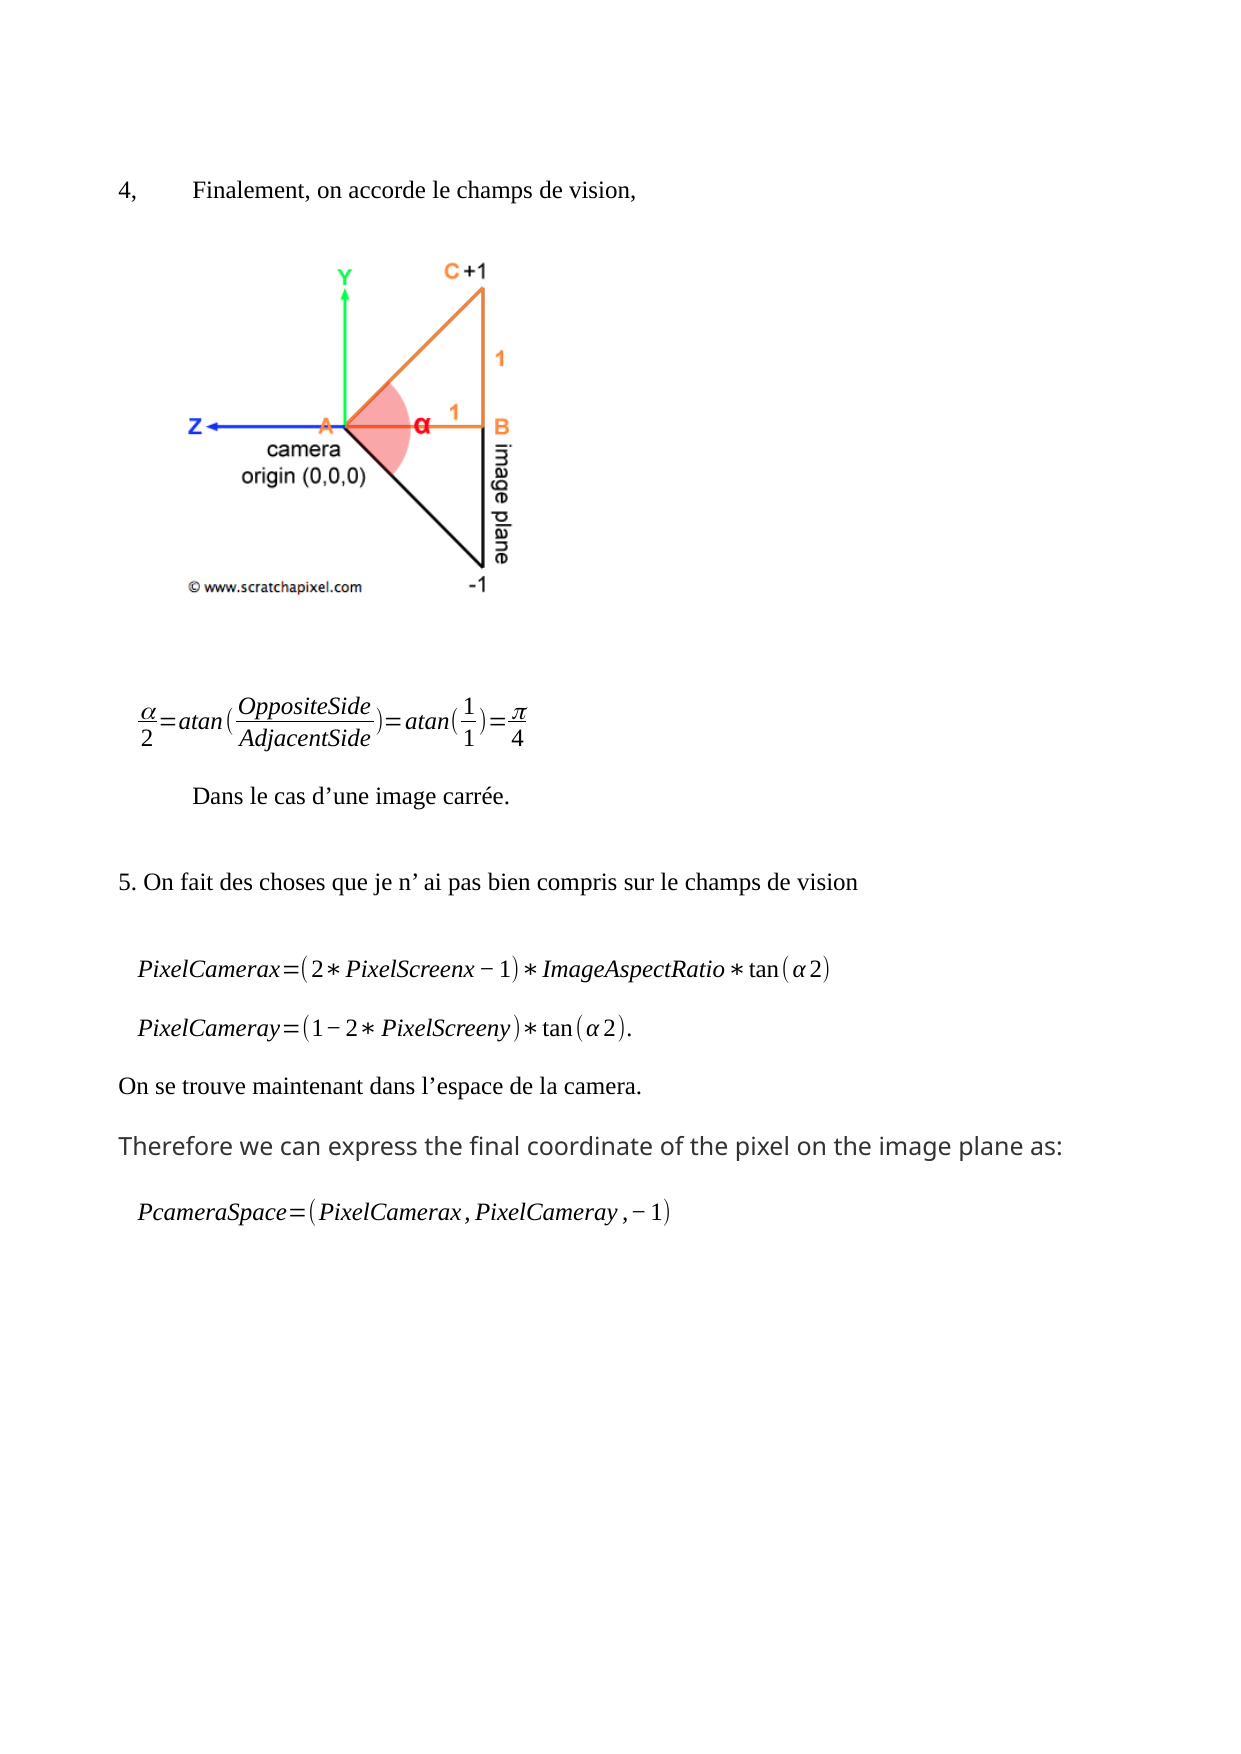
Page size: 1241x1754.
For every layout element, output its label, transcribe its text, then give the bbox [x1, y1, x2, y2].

text On se trouve maintenant dans l’espace de la camera. [118, 1071, 1122, 1100]
text 5. On fait des choses que je n’ ai pas bien compris sur le champs de vision [118, 867, 1122, 896]
picture [178, 252, 524, 598]
text 4, Finalement, on accorde le champs de vision, [118, 176, 1122, 204]
text Dans le cas d’une image carrée. [118, 781, 1122, 809]
text Therefore we can express the final coordinate of the pixel on the image plane as: [118, 1129, 1122, 1163]
